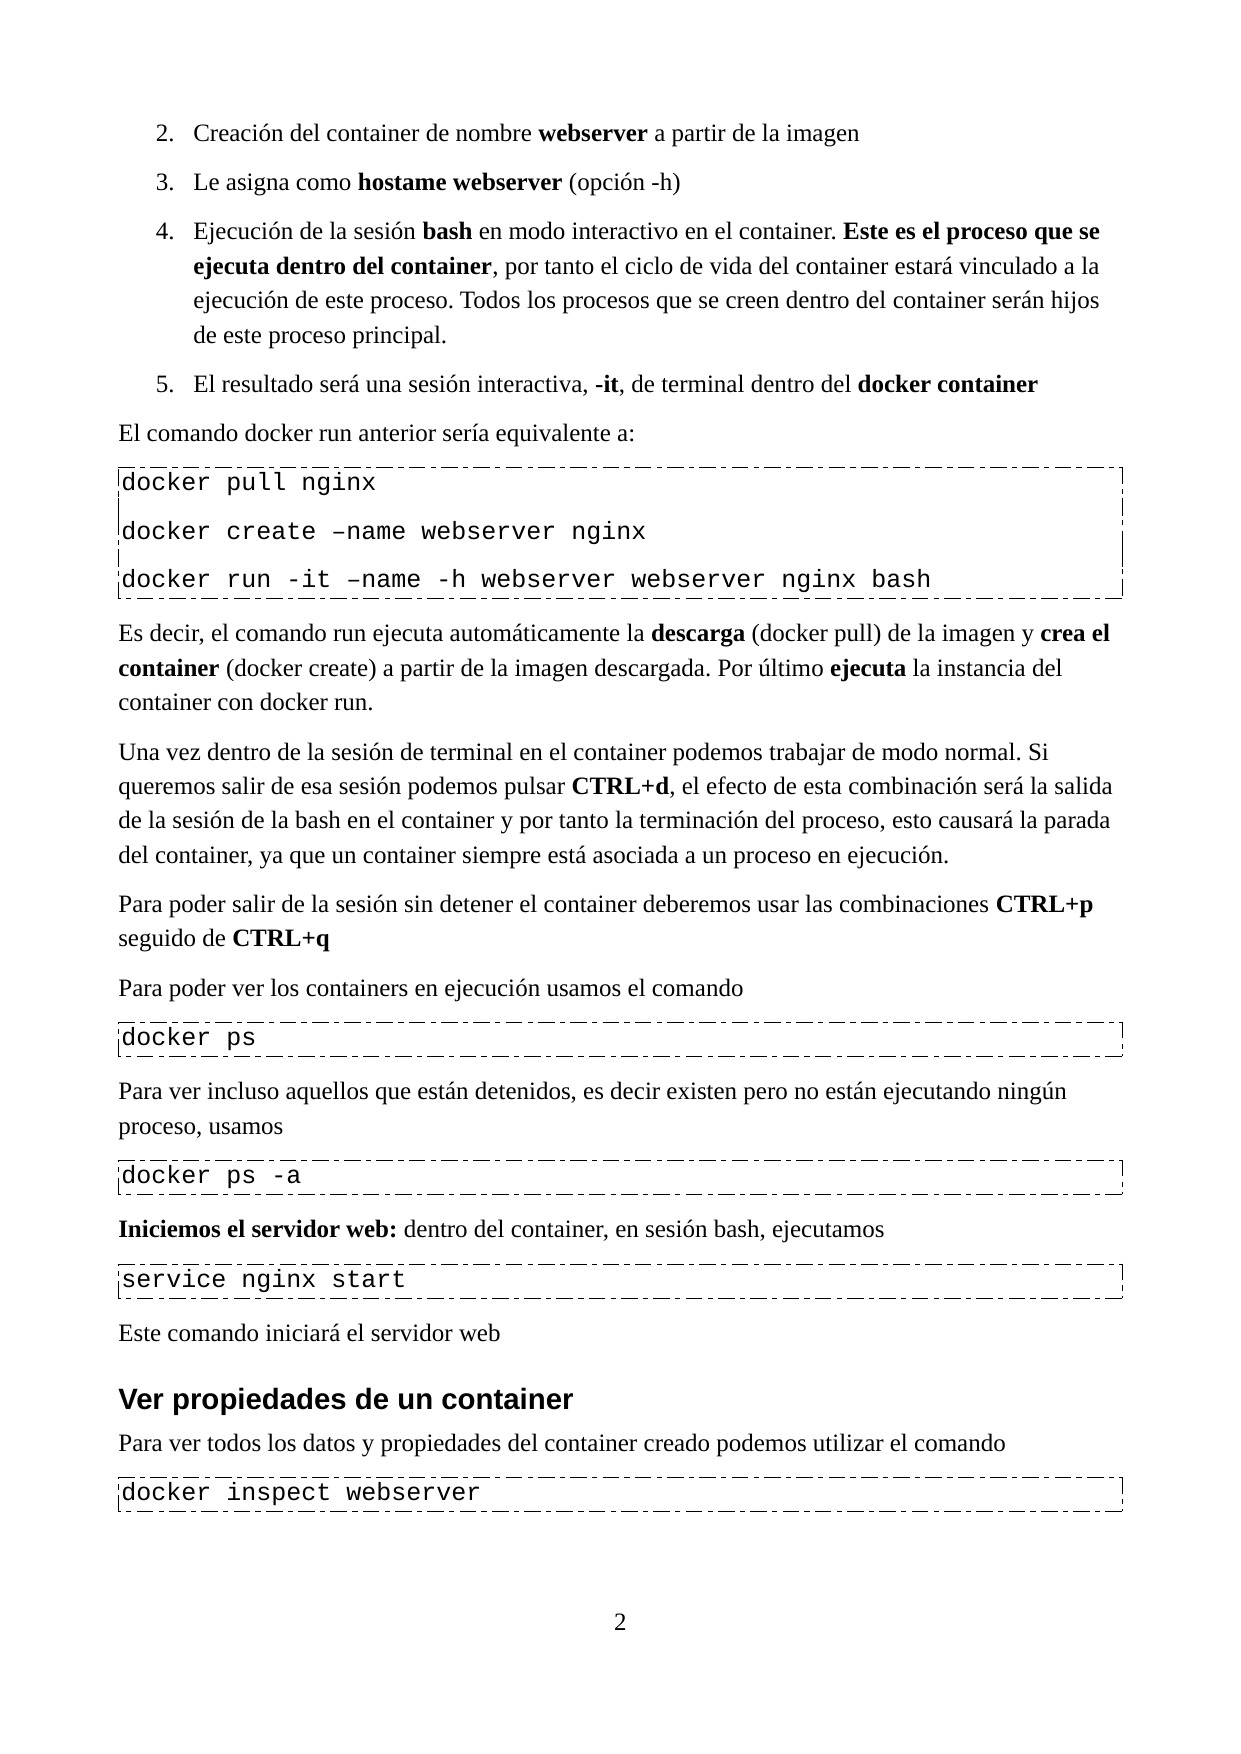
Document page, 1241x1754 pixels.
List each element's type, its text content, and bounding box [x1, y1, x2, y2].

text docker create –name webserver nginx [118, 515, 1122, 547]
text docker inspect webserver [118, 1477, 1122, 1511]
list Creación del container de nombre webserver a partir de la imagen [156, 118, 1122, 147]
text Este comando iniciará el servidor web [118, 1318, 1122, 1347]
list Ejecución de la sesión bash en modo interactivo en el container. Este es el proceso que se ejecuta dentro del container, por tanto el ciclo de vida del container estará vinculado a la ejecución de este proceso. Todos los procesos que se creen dentro del container serán hijos de este proceso principal. [156, 216, 1122, 348]
text Iniciemos el servidor web: dentro del container, en sesión bash, ejecutamos [118, 1214, 1122, 1243]
text Para poder ver los containers en ejecución usamos el comando [118, 973, 1122, 1001]
text Una vez dentro de la sesión de terminal en el container podemos trabajar de modo normal. Si queremos salir de esa sesión podemos pulsar CTRL+d, el efecto de esta combinación será la salida de la sesión de la bash en el container y por tanto la terminación del proceso, esto causará la parada del container, ya que un container siempre está asociada a un proceso en ejecución. [118, 737, 1122, 869]
text docker pull nginx [118, 467, 1122, 498]
text service nginx start [118, 1263, 1122, 1298]
text docker ps -a [118, 1160, 1122, 1194]
subtitle Ver propiedades de un container [118, 1382, 1122, 1415]
text Para ver todos los datos y propiedades del container creado podemos utilizar el comando [118, 1428, 1122, 1457]
list Le asigna como hostame webserver (opción -h) [156, 167, 1122, 196]
text Es decir, el comando run ejecuta automáticamente la descarga (docker pull) de la imagen y crea el container (docker create) a partir de la imagen descargada. Por último ejecuta la instancia del container con docker run. [118, 618, 1122, 716]
list El resultado será una sesión interactiva, -it, de terminal dentro del docker container [156, 369, 1122, 397]
text El comando docker run anterior sería equivalente a: [118, 418, 1122, 447]
text docker run -it –name -h webserver webserver nginx bash [118, 564, 1122, 598]
text docker ps [118, 1022, 1122, 1056]
text Para ver incluso aquellos que están detenidos, es decir existen pero no están ejecutando ningún proceso, usamos [118, 1076, 1122, 1139]
text Para poder salir de la sesión sin detener el container deberemos usar las combinaciones CTRL+p seguido de CTRL+q [118, 889, 1122, 952]
